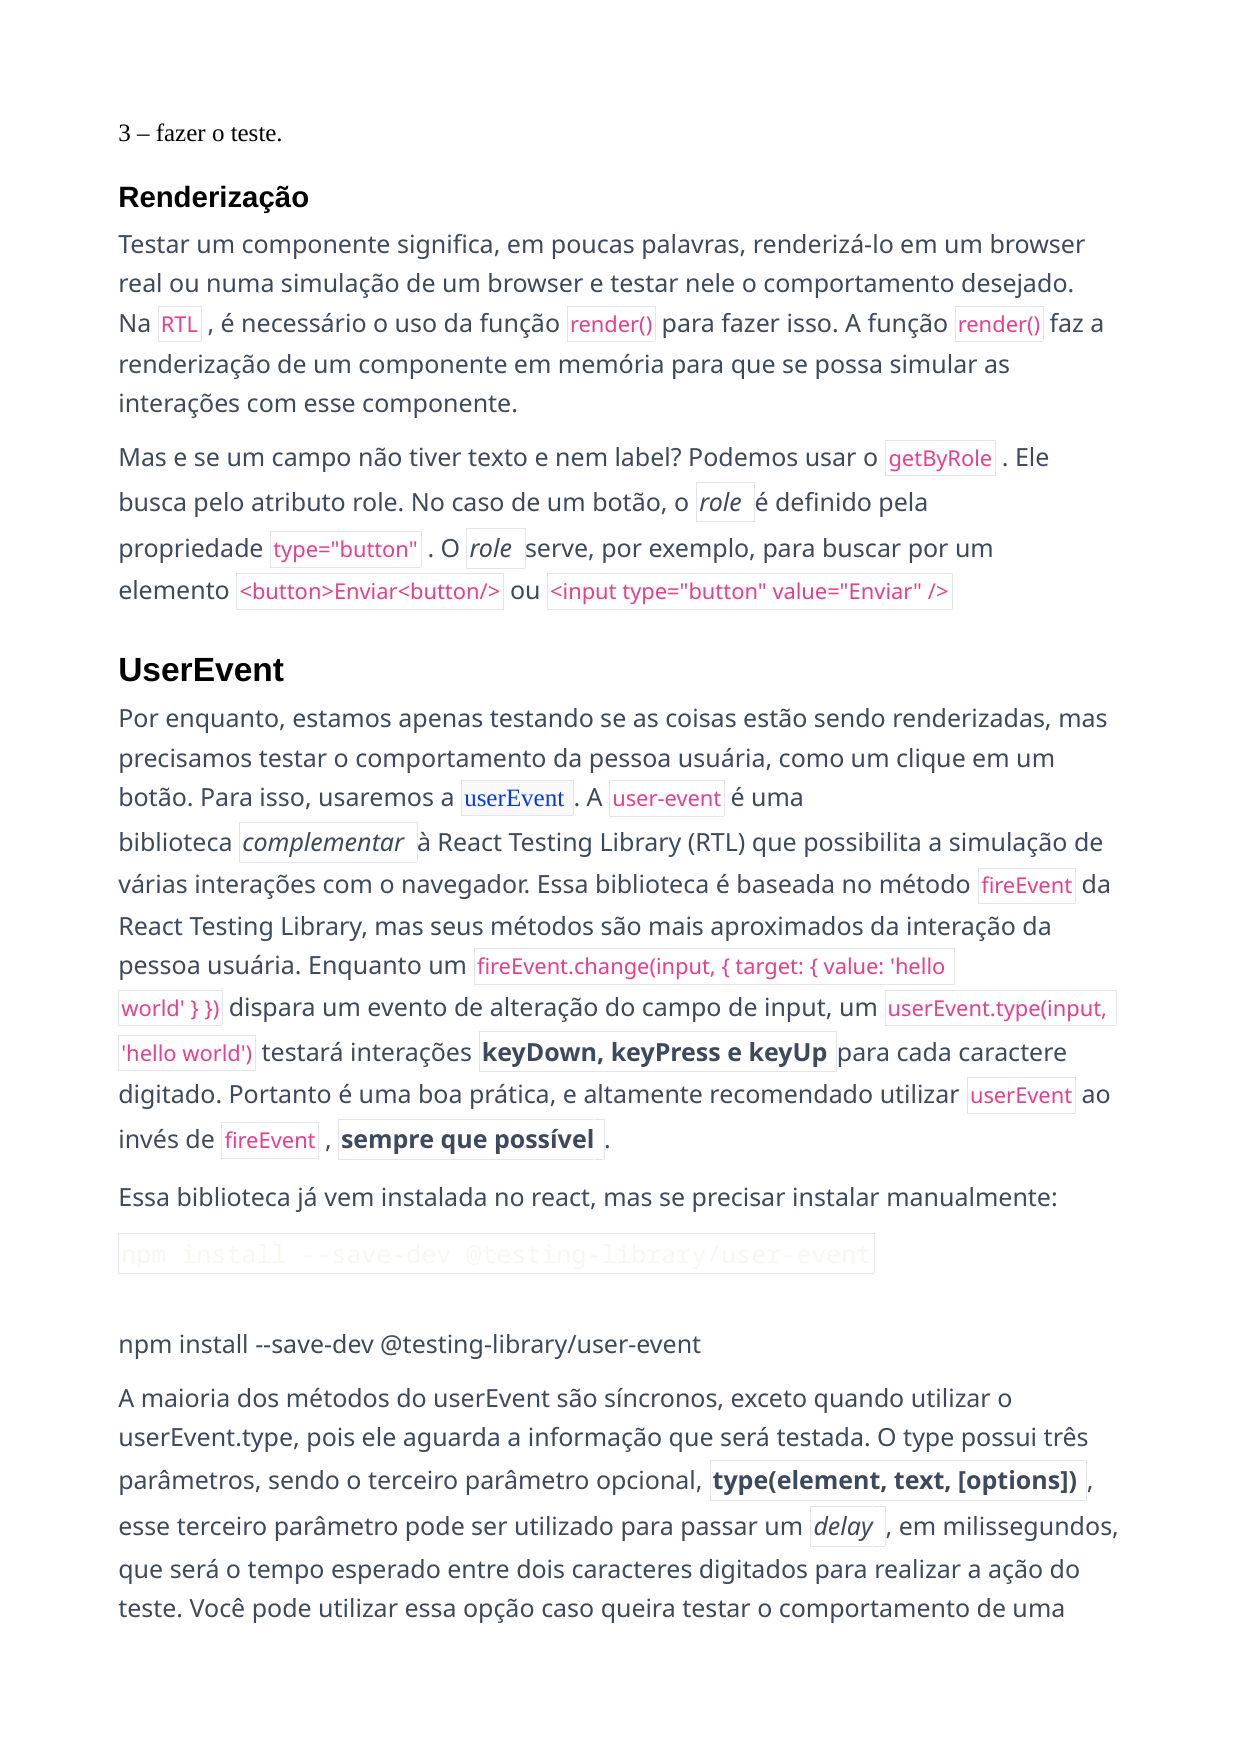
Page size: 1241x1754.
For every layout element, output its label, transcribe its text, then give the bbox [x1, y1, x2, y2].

text [875, 1233, 1122, 1273]
text npm install --save-dev @testing-library/user-event [119, 1234, 874, 1273]
subtitle Renderização [118, 180, 1122, 214]
text Por enquanto, estamos apenas testando se as coisas estão sendo renderizadas, mas precisamos testar o comportamento da pessoa usuária, como um clique em um botão. Para isso, usaremos a userEvent . A user-event é uma biblioteca complementar à React Testing Library (RTL) que possibilita a simulação de várias interações com o navegador. Essa biblioteca é baseada no método fireEvent da React Testing Library, mas seus métodos são mais aproximados da interação da pessoa usuária. Enquanto um fireEvent.change(input, { target: { value: 'hello world' } }) dispara um evento de alteração do campo de input, um userEvent.type(input, 'hello world') testará interações keyDown, keyPress e keyUp para cada caractere digitado. Portanto é uma boa prática, e altamente recomendado utilizar userEvent ao invés de fireEvent , sempre que possível . [118, 701, 1122, 1159]
text 3 – fazer o teste. [118, 118, 1122, 147]
text Mas e se um campo não tiver texto e nem label? Podemos usar o getByRole . Ele busca pelo atributo role. No caso de um botão, o role é definido pela propriedade type="button" . O role serve, por exemplo, para buscar por um elemento <button>Enviar<button/> ou <input type="button" value="Enviar" /> [118, 439, 1122, 609]
text Testar um componente significa, em poucas palavras, renderizá-lo em um browser real ou numa simulação de um browser e testar nele o comportamento desejado. Na RTL , é necessário o uso da função render() para fazer isso. A função render() faz a renderização de um componente em memória para que se possa simular as interações com esse componente. [118, 227, 1122, 420]
text npm install --save-dev @testing-library/user-event [118, 1327, 1122, 1361]
subtitle UserEvent [118, 650, 1122, 689]
text Essa biblioteca já vem instalada no react, mas se precisar instalar manualmente: [118, 1179, 1122, 1213]
text A maioria dos métodos do userEvent são síncronos, exceto quando utilizar o userEvent.type, pois ele aguarda a informação que será testada. O type possui três parâmetros, sendo o terceiro parâmetro opcional, type(element, text, [options]) , esse terceiro parâmetro pode ser utilizado para passar um delay , em milissegundos, que será o tempo esperado entre dois caracteres digitados para realizar a ação do teste. Você pode utilizar essa opção caso queira testar o comportamento de uma [118, 1381, 1122, 1624]
